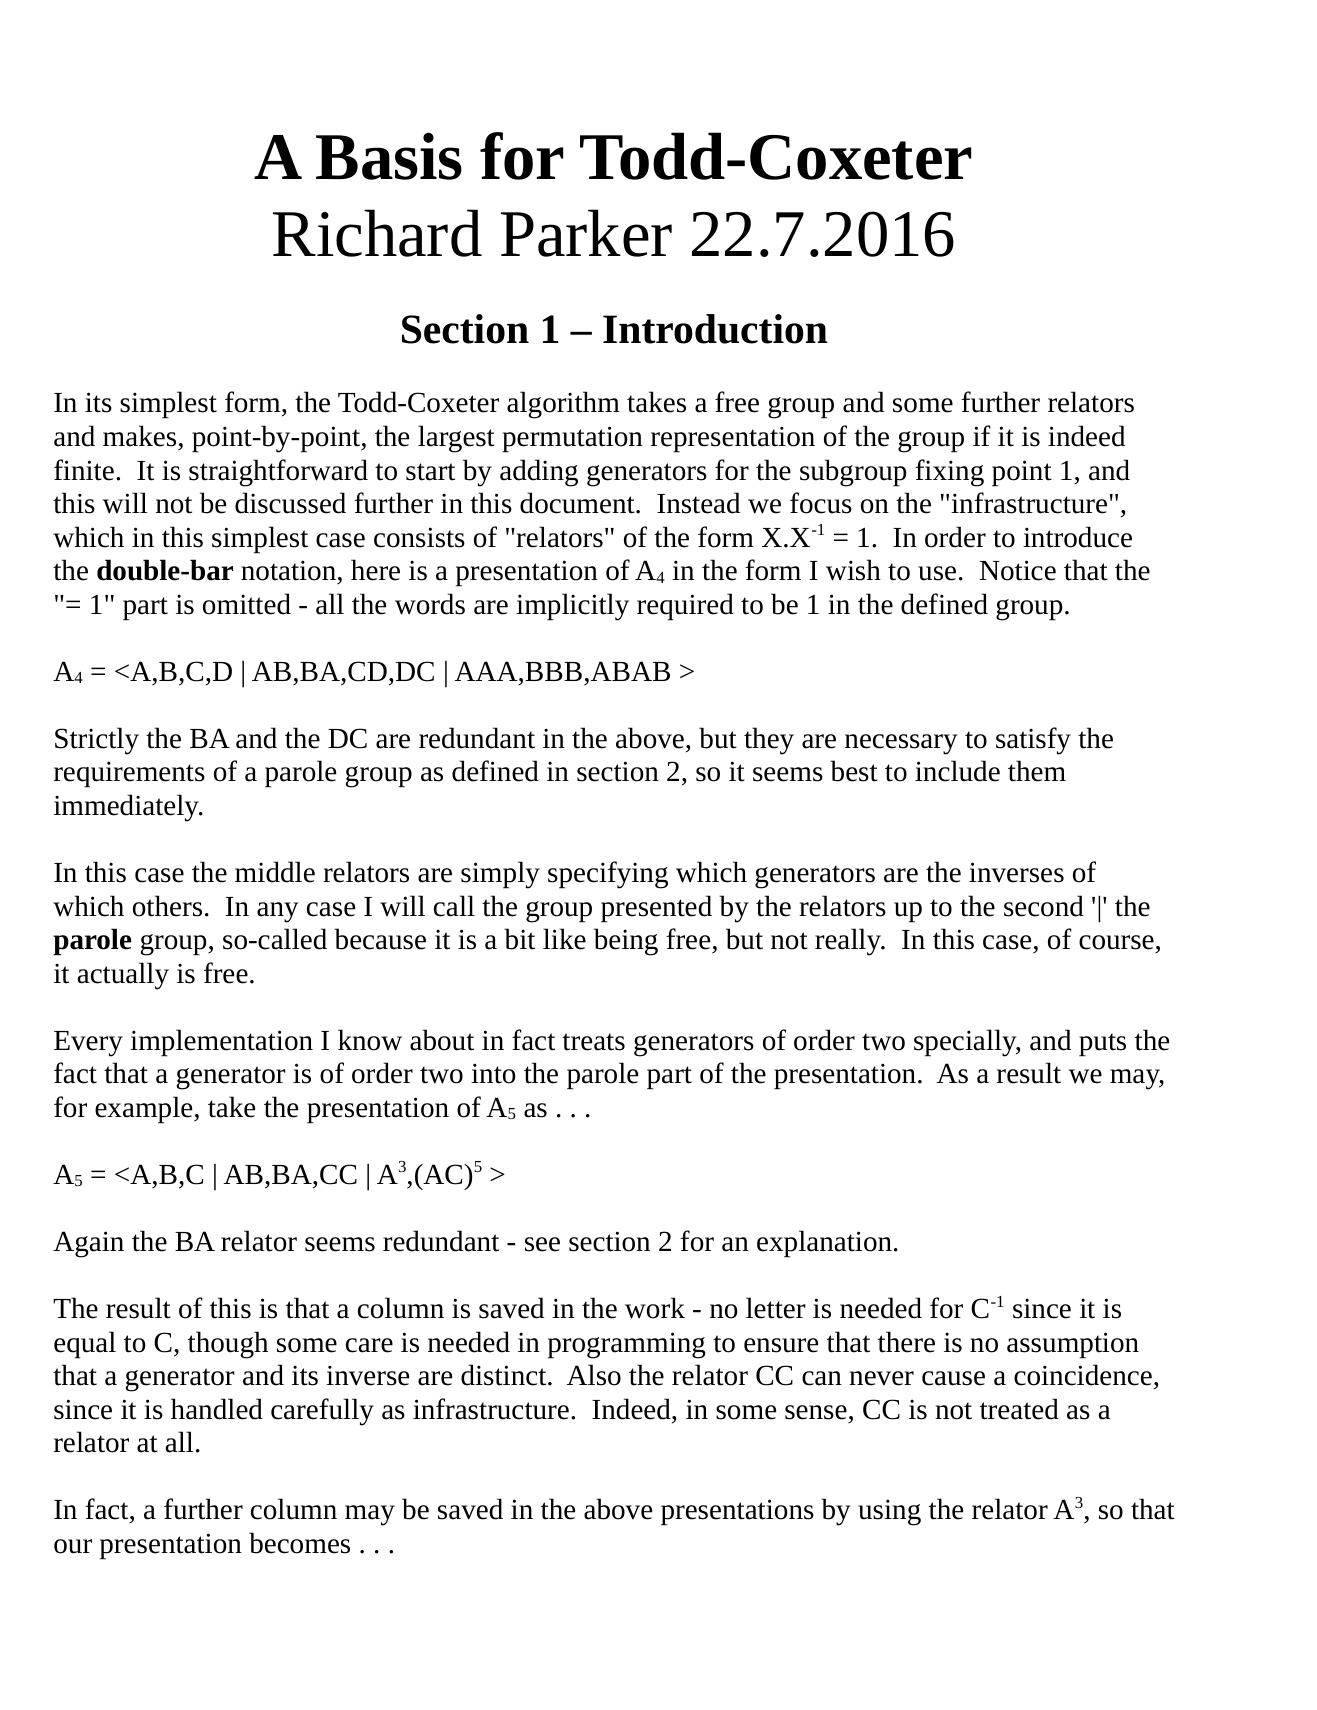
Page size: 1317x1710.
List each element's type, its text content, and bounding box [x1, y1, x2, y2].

text Richard Parker 22.7.2016 [53, 194, 1174, 271]
text Again the BA relator seems redundant - see section 2 for an explanation. [53, 1224, 1174, 1258]
text A Basis for Todd-Coxeter [53, 117, 1174, 194]
text Section 1 – Introduction [53, 304, 1174, 352]
text Strictly the BA and the DC are redundant in the above, but they are necessary to satisfy the requirements of a parole group as defined in section 2, so it seems best to include them immediately. [53, 721, 1174, 822]
text A4 = <A,B,C,D | AB,BA,CD,DC | AAA,BBB,ABAB > [53, 654, 1174, 687]
text The result of this is that a column is saved in the work - no letter is needed for C-1 since it is equal to C, though some care is needed in programming to ensure that there is no assumption that a generator and its inverse are distinct. Also the relator CC can never cause a coincidence, since it is handled carefully as infrastructure. Indeed, in some sense, CC is not treated as a relator at all. [53, 1291, 1174, 1459]
text A5 = <A,B,C | AB,BA,CC | A3,(AC)5 > [53, 1157, 1174, 1191]
text In its simplest form, the Todd-Coxeter algorithm takes a free group and some further relators and makes, point-by-point, the largest permutation representation of the group if it is indeed finite. It is straightforward to start by adding generators for the subgroup fixing point 1, and this will not be discussed further in this document. Instead we focus on the "infrastructure", which in this simplest case consists of "relators" of the form X.X-1 = 1. In order to introduce the double-bar notation, here is a presentation of A4 in the form I wish to use. Notice that the "= 1" part is omitted - all the words are implicitly required to be 1 in the defined group. [53, 386, 1174, 620]
text In this case the middle relators are simply specifying which generators are the inverses of which others. In any case I will call the group presented by the relators up to the second '|' the parole group, so-called because it is a bit like being free, but not really. In this case, of course, it actually is free. [53, 855, 1174, 989]
text In fact, a further column may be saved in the above presentations by using the relator A3, so that our presentation becomes . . . [53, 1492, 1174, 1559]
text Every implementation I know about in fact treats generators of order two specially, and puts the fact that a generator is of order two into the parole part of the presentation. As a result we may, for example, take the presentation of A5 as . . . [53, 1023, 1174, 1123]
